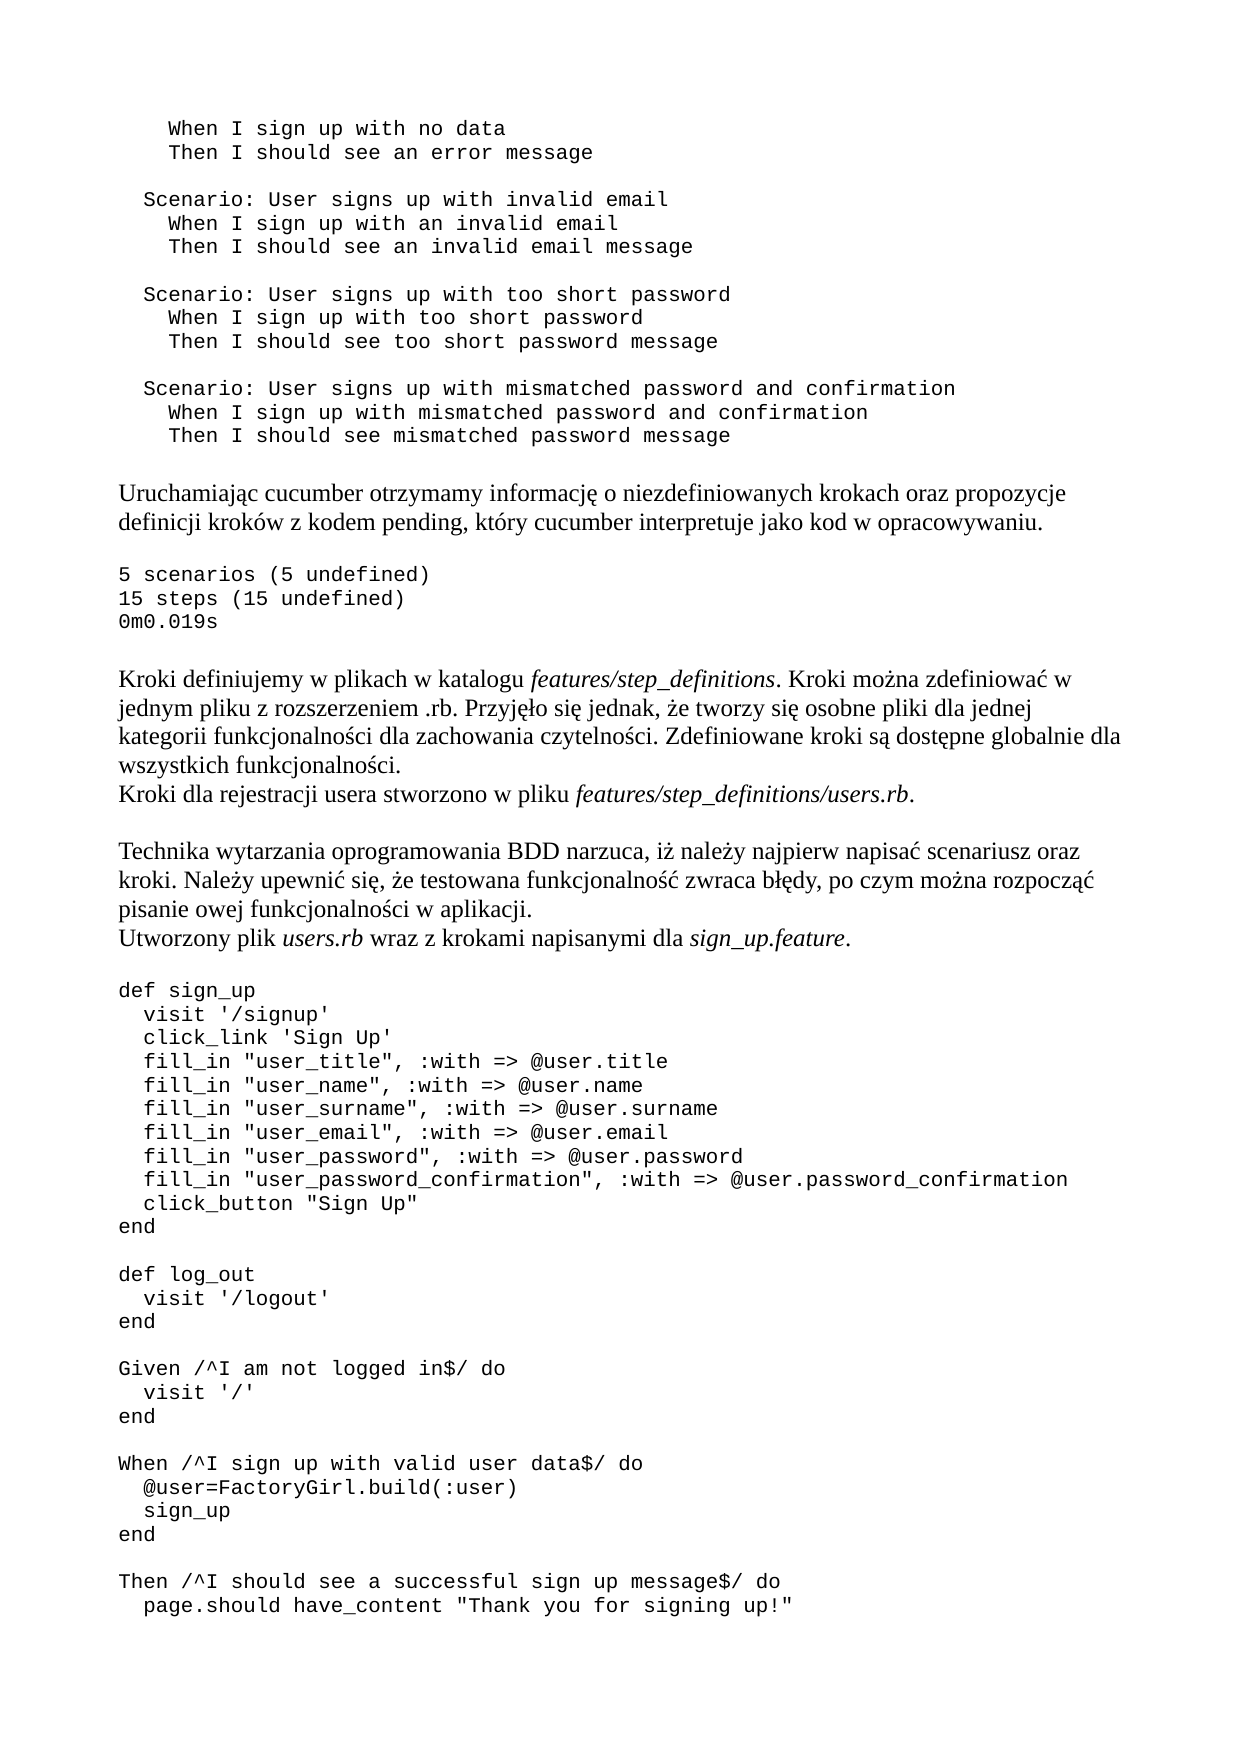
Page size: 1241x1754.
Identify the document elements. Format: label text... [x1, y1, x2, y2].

text Given /^I am not logged in$/ do [118, 1358, 1122, 1382]
text visit '/signup' [118, 1004, 1122, 1027]
text page.should have_content "Thank you for signing up!" [118, 1595, 1122, 1618]
text end [118, 1524, 1122, 1548]
text When I sign up with no data [118, 118, 1122, 142]
text 15 steps (15 undefined) [118, 588, 1122, 611]
text end [118, 1217, 1122, 1240]
text Kroki dla rejestracji usera stworzono w pliku features/step_definitions/users.rb. [118, 779, 1122, 808]
text Uruchamiając cucumber otrzymamy informację o niezdefiniowanych krokach oraz propozycje definicji kroków z kodem pending, który cucumber interpretuje jako kod w opracowywaniu. [118, 478, 1122, 535]
text Then I should see too short password message [118, 331, 1122, 354]
text Then I should see mismatched password message [118, 426, 1122, 449]
text Then I should see an error message [118, 142, 1122, 165]
text 5 scenarios (5 undefined) [118, 564, 1122, 588]
text When /^I sign up with valid user data$/ do [118, 1453, 1122, 1477]
text visit '/logout' [118, 1287, 1122, 1311]
text def sign_up [118, 980, 1122, 1004]
text Scenario: User signs up with mismatched password and confirmation [118, 378, 1122, 402]
text fill_in "user_email", :with => @user.email [118, 1122, 1122, 1146]
text visit '/' [118, 1382, 1122, 1406]
text fill_in "user_title", :with => @user.title [118, 1051, 1122, 1075]
text Kroki definiujemy w plikach w katalogu features/step_definitions. Kroki można zdefiniować w jednym pliku z rozszerzeniem .rb. Przyjęło się jednak, że tworzy się osobne pliki dla jednej kategorii funkcjonalności dla zachowania czytelności. Zdefiniowane kroki są dostępne globalnie dla wszystkich funkcjonalności. [118, 664, 1122, 779]
text click_button "Sign Up" [118, 1193, 1122, 1217]
text click_link 'Sign Up' [118, 1027, 1122, 1051]
text Then I should see an invalid email message [118, 236, 1122, 260]
text 0m0.019s [118, 611, 1122, 635]
text Technika wytarzania oprogramowania BDD narzuca, iż należy najpierw napisać scenariusz oraz kroki. Należy upewnić się, że testowana funkcjonalność zwraca błędy, po czym można rozpocząć pisanie owej funkcjonalności w aplikacji. [118, 836, 1122, 923]
text Scenario: User signs up with invalid email [118, 189, 1122, 213]
text fill_in "user_password", :with => @user.password [118, 1146, 1122, 1169]
text sign_up [118, 1500, 1122, 1524]
text When I sign up with too short password [118, 307, 1122, 331]
text When I sign up with an invalid email [118, 213, 1122, 236]
text def log_out [118, 1264, 1122, 1287]
text Utworzony plik users.rb wraz z krokami napisanymi dla sign_up.feature. [118, 923, 1122, 951]
text fill_in "user_surname", :with => @user.surname [118, 1098, 1122, 1122]
text Then /^I should see a successful sign up message$/ do [118, 1571, 1122, 1595]
text fill_in "user_name", :with => @user.name [118, 1075, 1122, 1098]
text end [118, 1311, 1122, 1335]
text When I sign up with mismatched password and confirmation [118, 402, 1122, 426]
text end [118, 1406, 1122, 1429]
text @user=FactoryGirl.build(:user) [118, 1477, 1122, 1500]
text fill_in "user_password_confirmation", :with => @user.password_confirmation [118, 1169, 1122, 1193]
text Scenario: User signs up with too short password [118, 284, 1122, 307]
